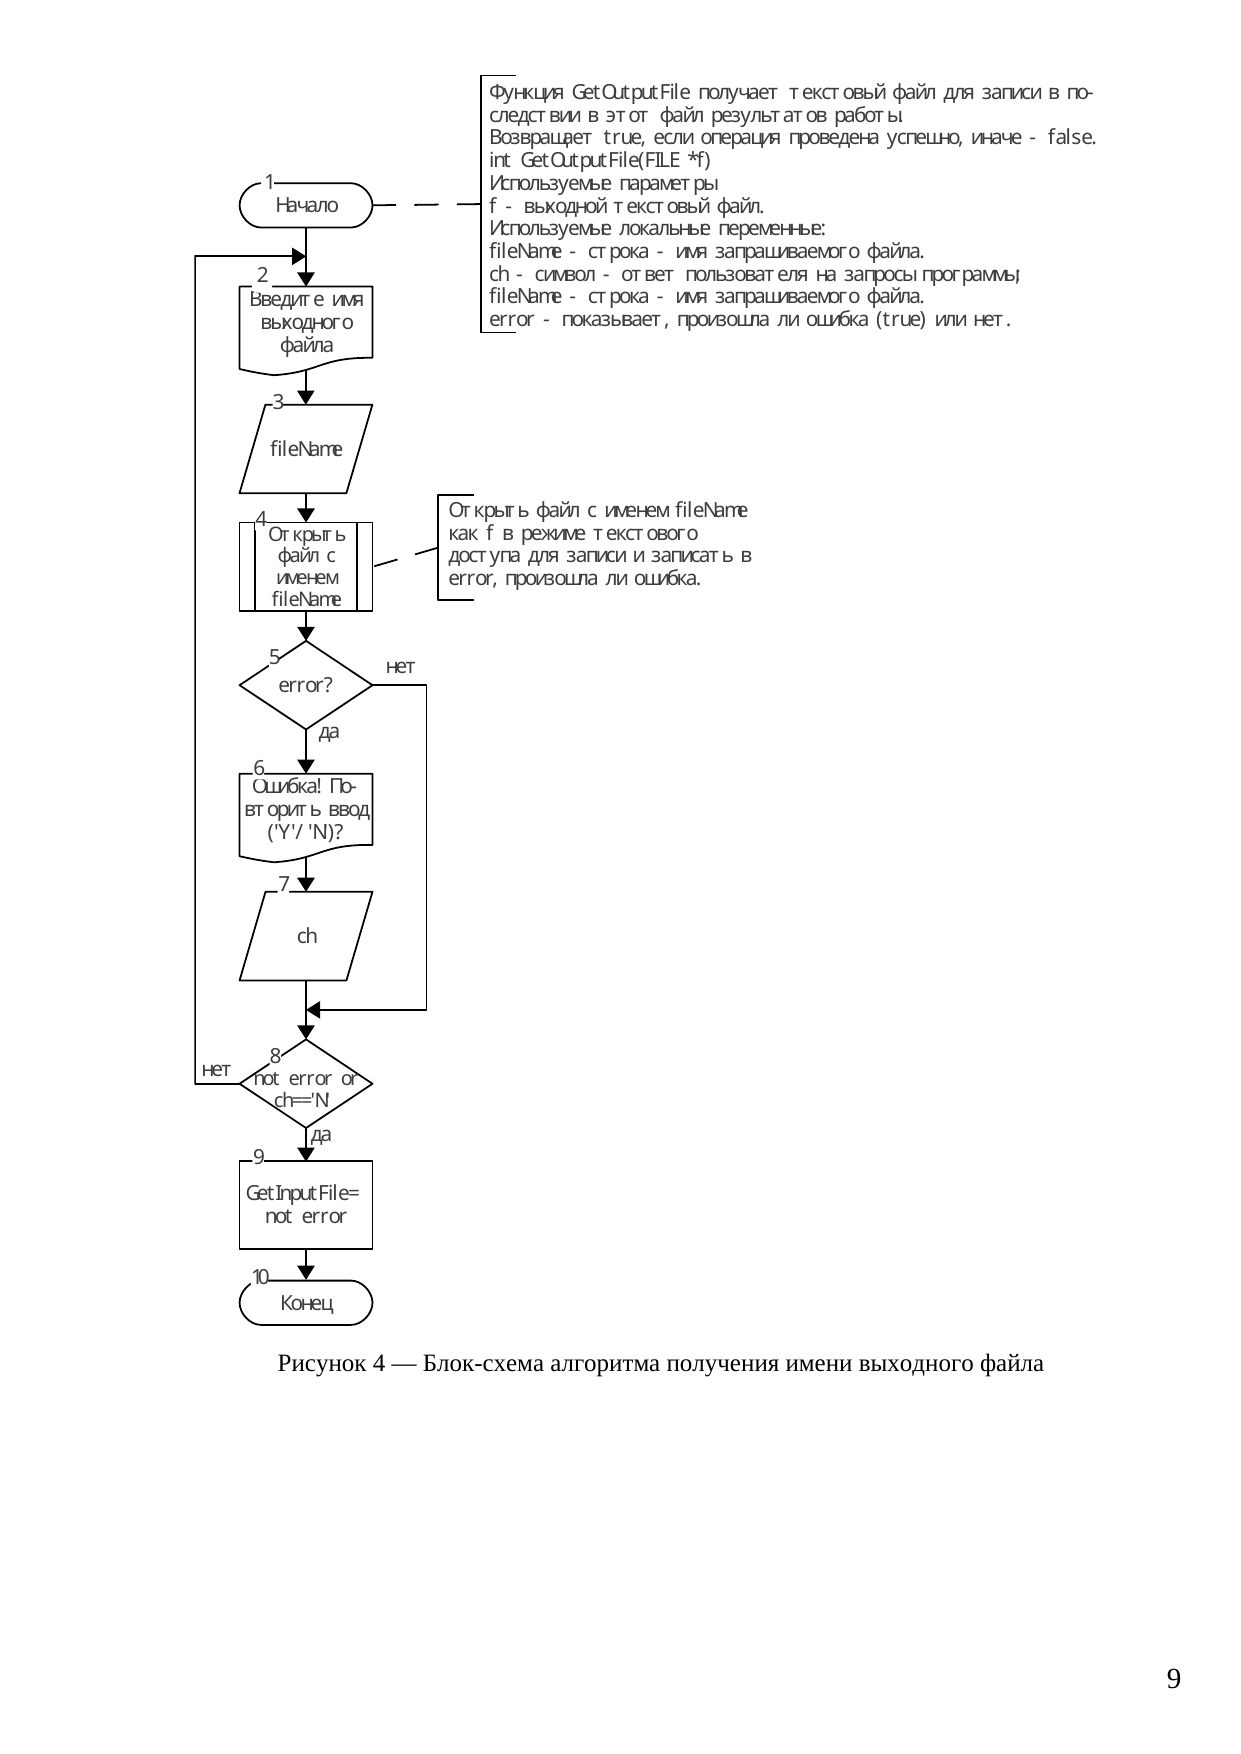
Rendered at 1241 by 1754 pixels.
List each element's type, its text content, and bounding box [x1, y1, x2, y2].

text Рисунок 4 — Блок-схема алгоритма получения имени выходного файла [148, 1348, 1174, 1377]
